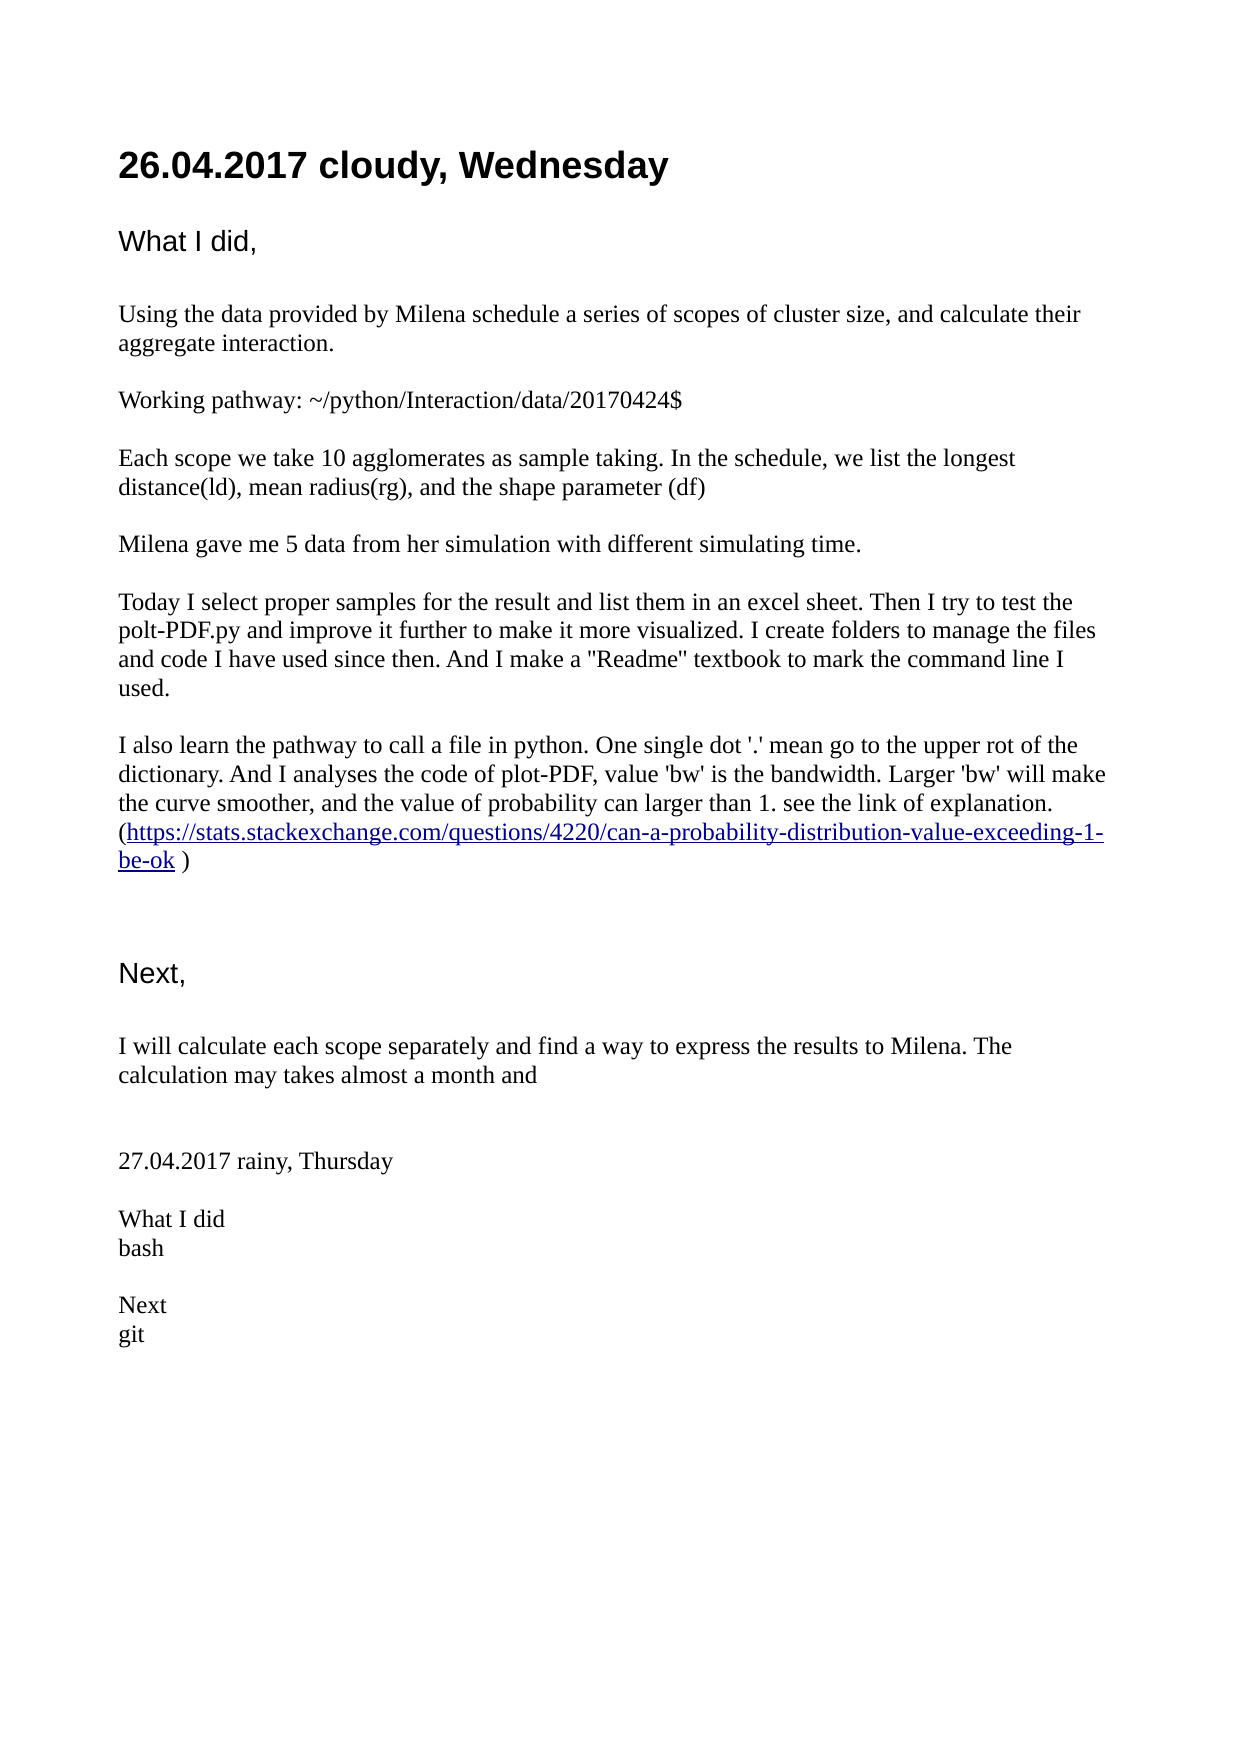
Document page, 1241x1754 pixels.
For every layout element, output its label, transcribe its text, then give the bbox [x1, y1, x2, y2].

text bash [118, 1233, 1122, 1261]
text Today I select proper samples for the result and list them in an excel sheet. Then I try to test the polt-PDF.py and improve it further to make it more visualized. I create folders to manage the files and code I have used since then. And I make a ''Readme'' textbook to mark the command line I used. [118, 587, 1122, 702]
subtitle 26.04.2017 cloudy, Wednesday [118, 143, 1122, 187]
text Milena gave me 5 data from her simulation with different simulating time. [118, 529, 1122, 558]
subtitle Next, [118, 957, 1122, 990]
subtitle What I did, [118, 224, 1122, 258]
text I also learn the pathway to call a file in python. One single dot '.' mean go to the upper rot of the dictionary. And I analyses the code of plot-PDF, value 'bw' is the bandwidth. Larger 'bw' will make the curve smoother, and the value of probability can larger than 1. see the link of explanation. (https://stats.stackexchange.com/questions/4220/can-a-probability-distribution-value-exceeding-1-be-ok ) [118, 730, 1122, 874]
text 27.04.2017 rainy, Thursday [118, 1146, 1122, 1175]
text Each scope we take 10 agglomerates as sample taking. In the schedule, we list the longest distance(ld), mean radius(rg), and the shape parameter (df) [118, 443, 1122, 500]
text Next [118, 1290, 1122, 1319]
text I will calculate each scope separately and find a way to express the results to Milena. The calculation may takes almost a month and [118, 1031, 1122, 1089]
text Using the data provided by Milena schedule a series of scopes of cluster size, and calculate their aggregate interaction. [118, 299, 1122, 357]
text git [118, 1319, 1122, 1348]
text What I did [118, 1204, 1122, 1233]
text Working pathway: ~/python/Interaction/data/20170424$ [118, 385, 1122, 414]
